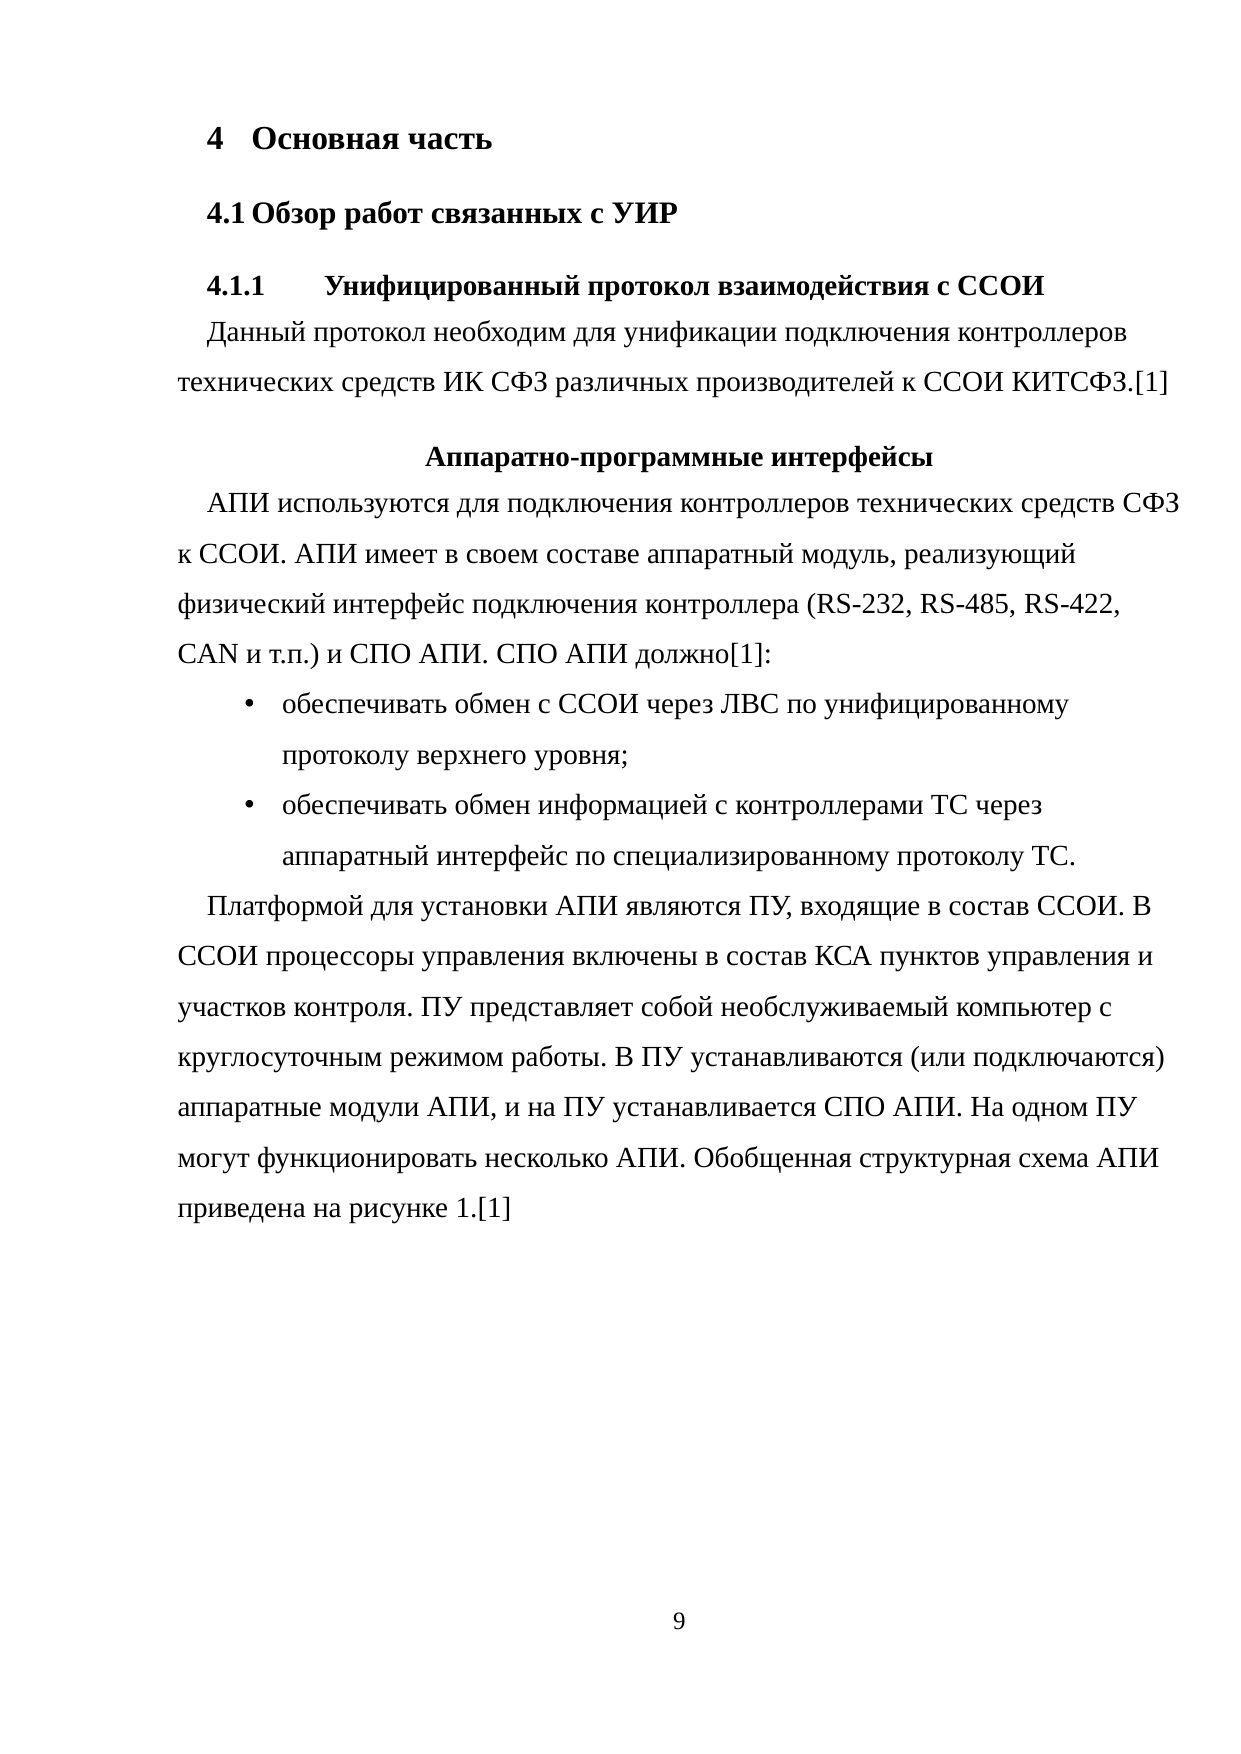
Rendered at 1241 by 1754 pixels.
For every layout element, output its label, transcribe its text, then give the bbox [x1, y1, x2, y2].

subtitle Обзор работ связанных с УИР [177, 194, 1181, 230]
subtitle Аппаратно-программные интерфейсы [177, 439, 1181, 473]
text АПИ используются для подключения контроллеров технических средств СФЗ к ССОИ. АПИ имеет в своем составе аппаратный модуль, реализующий физический интерфейс подключения контроллера (RS-232, RS-485, RS-422, CAN и т.п.) и СПО АПИ. СПО АПИ должно[1]: [177, 485, 1181, 670]
list обеспечивать обмен информацией с контроллерами ТС через аппаратный интерфейс по специализированному протоколу ТС. [244, 787, 1181, 871]
subtitle Унифицированный протокол взаимодействия с ССОИ [177, 268, 1181, 301]
subtitle Основная часть [177, 118, 1181, 157]
text Платформой для установки АПИ являются ПУ, входящие в состав ССОИ. В ССОИ процессоры управления включены в состав КСА пунктов управления и участков контроля. ПУ представляет собой необслуживаемый компьютер с круглосуточным режимом работы. В ПУ устанавливаются (или подключаются) аппаратные модули АПИ, и на ПУ устанавливается СПО АПИ. На одном ПУ могут функционировать несколько АПИ. Обобщенная структурная схема АПИ приведена на рисунке 1.[1] [177, 888, 1181, 1223]
text Данный протокол необходим для унификации подключения контроллеров технических средств ИК СФЗ различных производителей к ССОИ КИТСФЗ.[1] [177, 314, 1181, 398]
list обеспечивать обмен с ССОИ через ЛВС по унифицированному протоколу верхнего уровня; [244, 687, 1181, 771]
